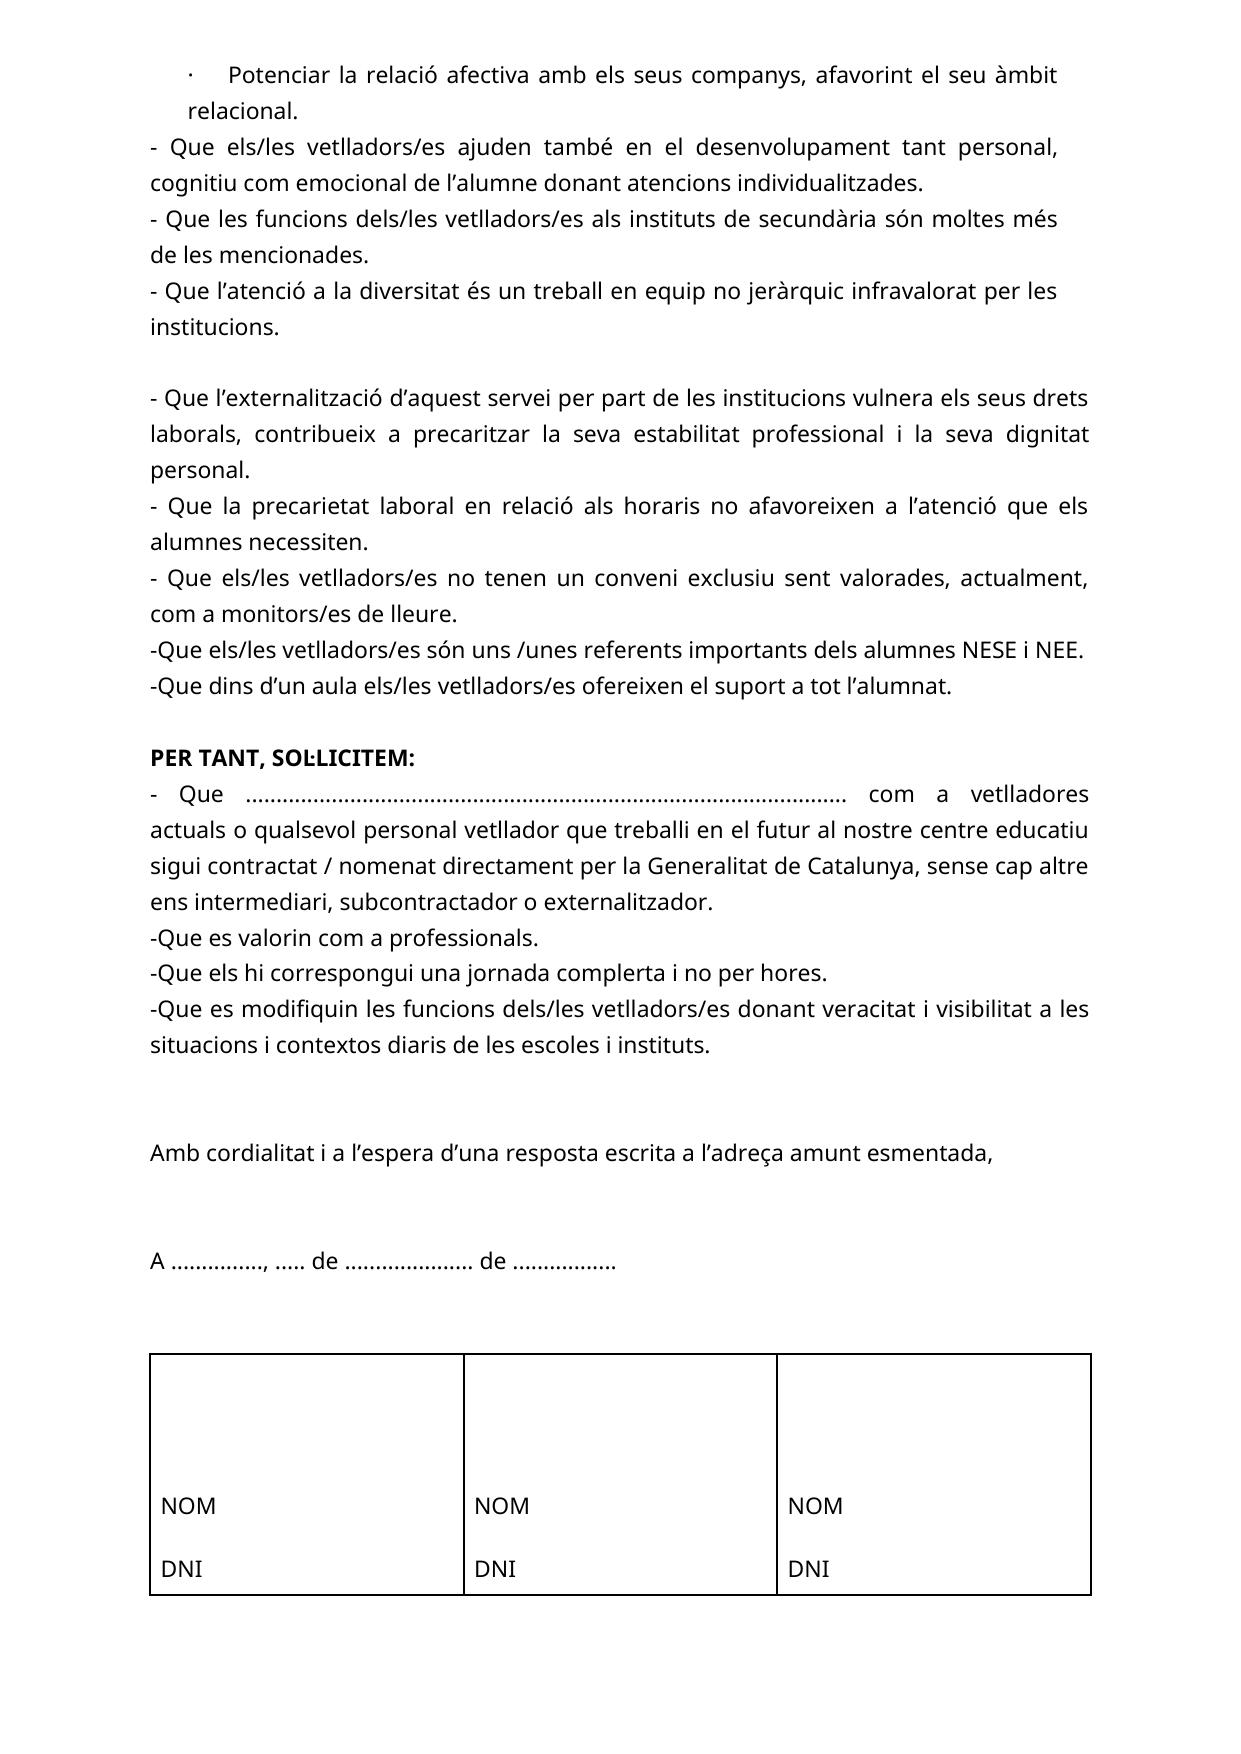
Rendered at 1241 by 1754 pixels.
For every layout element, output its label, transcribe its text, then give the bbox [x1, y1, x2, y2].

text - Que l’atenció a la diversitat és un treball en equip no jeràrquic infravalorat per les institucions. [150, 274, 1059, 342]
text PER TANT, SOL·LICITEM: [150, 742, 1090, 773]
text -Que els/les vetlladors/es són uns /unes referents importants dels alumnes NESE i NEE. [150, 634, 1090, 665]
text - Que els/les vetlladors/es ajuden també en el desenvolupament tant personal, cognitiu com emocional de l’alumne donant atencions individualitzades. [150, 131, 1059, 198]
text - Que la precarietat laboral en relació als horaris no afavoreixen a l’atenció que els alumnes necessiten. [150, 490, 1090, 557]
text - Que .................................................................................................. com a vetlladores actuals o qualsevol personal vetllador que treballi en el futur al nostre centre educatiu sigui contractat / nomenat directament per la Generalitat de Catalunya, sense cap altre ens intermediari, subcontractador o externalitzador. [150, 778, 1090, 917]
table_header NOM DNI [778, 1355, 1090, 1594]
table_header NOM DNI [151, 1355, 463, 1594]
text -Que els hi correspongui una jornada complerta i no per hores. [150, 957, 1090, 989]
text - Que les funcions dels/les vetlladors/es als instituts de secundària són moltes més de les mencionades. [150, 203, 1059, 270]
text - Que els/les vetlladors/es no tenen un conveni exclusiu sent valorades, actualment, com a monitors/es de lleure. [150, 562, 1090, 629]
text - Que l’externalització d’aquest servei per part de les institucions vulnera els seus drets laborals, contribueix a precaritzar la seva estabilitat professional i la seva dignitat personal. [150, 382, 1090, 486]
text -Que es valorin com a professionals. [150, 921, 1090, 953]
text A ..............., ..... de ..................... de ................. [150, 1245, 1090, 1276]
text Amb cordialitat i a l’espera d’una resposta escrita a l’adreça amunt esmentada, [150, 1137, 1090, 1168]
table_header NOM DNI [465, 1355, 776, 1594]
text -Que es modifiquin les funcions dels/les vetlladors/es donant veracitat i visibilitat a les situacions i contextos diaris de les escoles i instituts. [150, 993, 1090, 1061]
text · Potenciar la relació afectiva amb els seus companys, afavorint el seu àmbit relacional. [187, 59, 1059, 126]
text -Que dins d’un aula els/les vetlladors/es ofereixen el suport a tot l’alumnat. [150, 670, 1090, 701]
